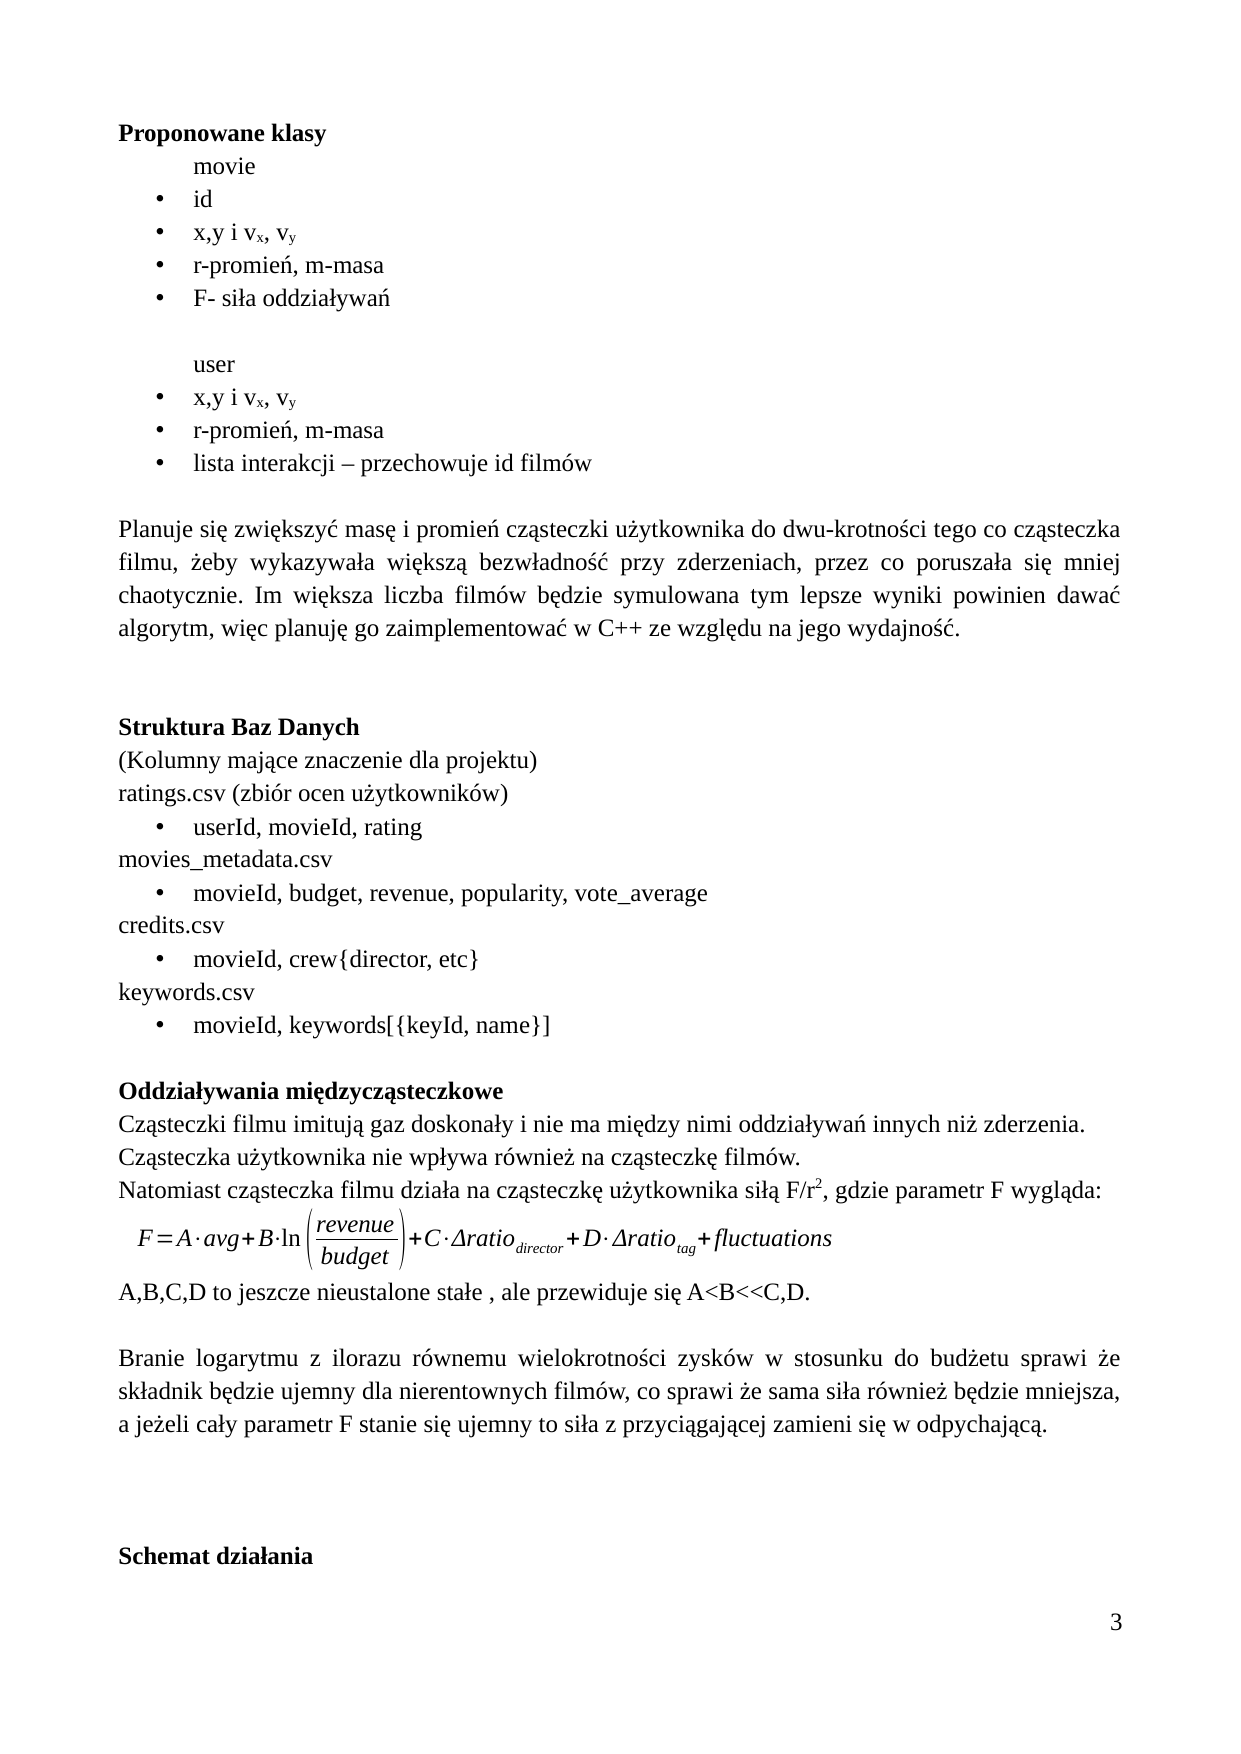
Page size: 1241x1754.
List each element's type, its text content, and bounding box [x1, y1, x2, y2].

text Schemat działania [118, 1541, 1122, 1570]
text Struktura Baz Danych [118, 712, 1122, 741]
list user [156, 349, 1122, 378]
text A,B,C,D to jeszcze nieustalone stałe , ale przewiduje się A<B<<C,D. [118, 1277, 1122, 1306]
text Cząsteczka użytkownika nie wpływa również na cząsteczkę filmów. [118, 1142, 1122, 1171]
list userId, movieId, rating [156, 812, 1122, 840]
list x,y i vx, vy [156, 382, 1122, 411]
list movieId, crew{director, etc} [156, 944, 1122, 972]
text movies_metadata.csv [118, 844, 1122, 873]
list r-promień, m-masa [156, 415, 1122, 444]
text keywords.csv [118, 977, 1122, 1005]
list lista interakcji – przechowuje id filmów [156, 448, 1122, 477]
list F- siła oddziaływań [156, 283, 1122, 312]
list id [156, 184, 1122, 213]
text (Kolumny mające znaczenie dla projektu) [118, 746, 1122, 774]
list movieId, keywords[{keyId, name}] [156, 1010, 1122, 1038]
text Branie logarytmu z ilorazu równemu wielokrotności zysków w stosunku do budżetu sprawi że składnik będzie ujemny dla nierentownych filmów, co sprawi że sama siła również będzie mniejsza, a jeżeli cały parametr F stanie się ujemny to siła z przyciągającej zamieni się w odpychającą. [118, 1343, 1122, 1438]
text Proponowane klasy [118, 118, 1122, 147]
text Cząsteczki filmu imitują gaz doskonały i nie ma między nimi oddziaływań innych niż zderzenia. [118, 1109, 1122, 1137]
list movie [156, 151, 1122, 180]
text Natomiast cząsteczka filmu działa na cząsteczkę użytkownika siłą F/r2, gdzie parametr F wygląda: [118, 1175, 1122, 1203]
text Planuje się zwiększyć masę i promień cząsteczki użytkownika do dwu-krotności tego co cząsteczka filmu, żeby wykazywała większą bezwładność przy zderzeniach, przez co poruszała się mniej chaotycznie. Im większa liczba filmów będzie symulowana tym lepsze wyniki powinien dawać algorytm, więc planuję go zaimplementować w C++ ze względu na jego wydajność. [118, 514, 1122, 642]
list movieId, budget, revenue, popularity, vote_average [156, 878, 1122, 906]
text credits.csv [118, 911, 1122, 939]
list r-promień, m-masa [156, 250, 1122, 279]
text ratings.csv (zbiór ocen użytkowników) [118, 778, 1122, 807]
text Oddziaływania międzycząsteczkowe [118, 1076, 1122, 1104]
list x,y i vx, vy [156, 217, 1122, 246]
